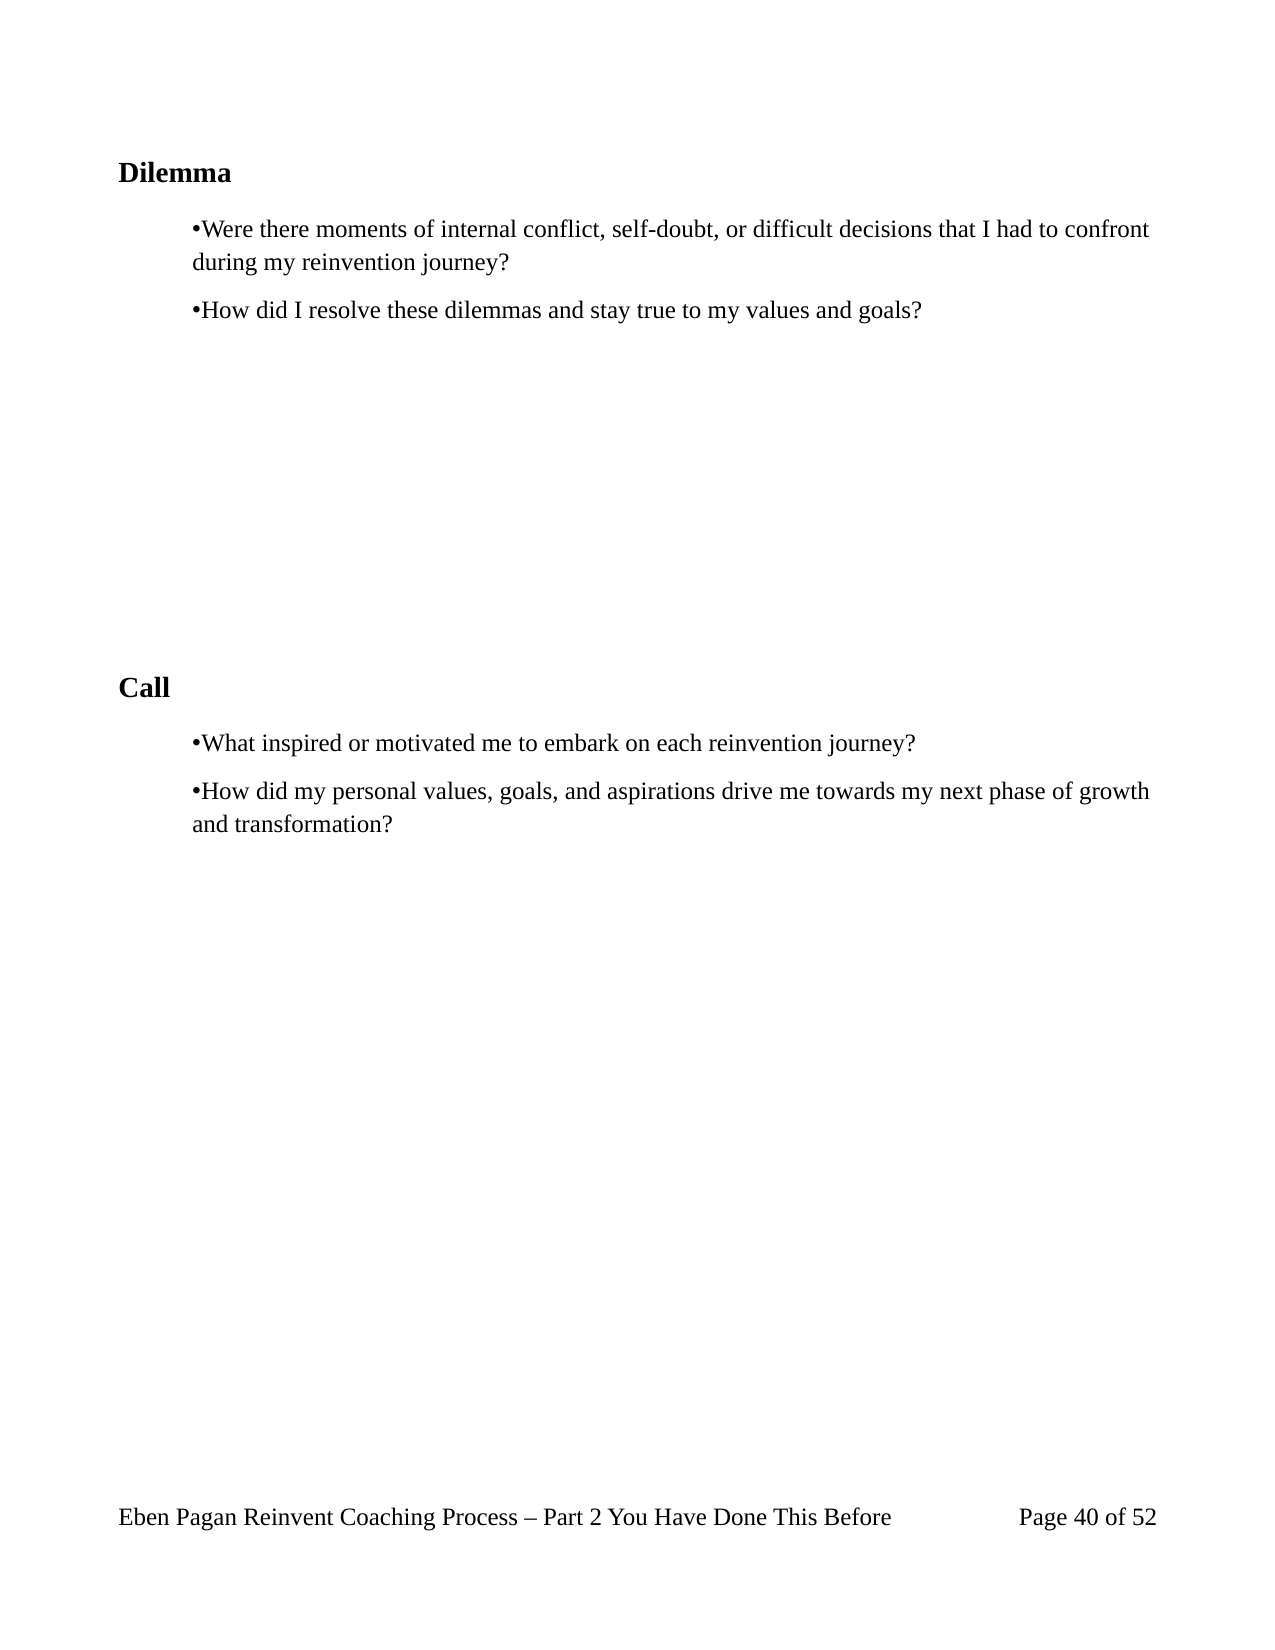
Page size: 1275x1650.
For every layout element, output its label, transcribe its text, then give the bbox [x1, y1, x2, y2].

list What inspired or motivated me to embark on each reinvention journey? [118, 728, 1157, 757]
list How did I resolve these dilemmas and stay true to my values and goals? [118, 295, 1157, 323]
list How did my personal values, goals, and aspirations drive me towards my next phase of growth and transformation? [118, 776, 1157, 838]
subtitle Call [118, 670, 1157, 703]
list Were there moments of internal conflict, self-doubt, or difficult decisions that I had to confront during my reinvention journey? [118, 214, 1157, 276]
subtitle Dilemma [118, 156, 1157, 189]
